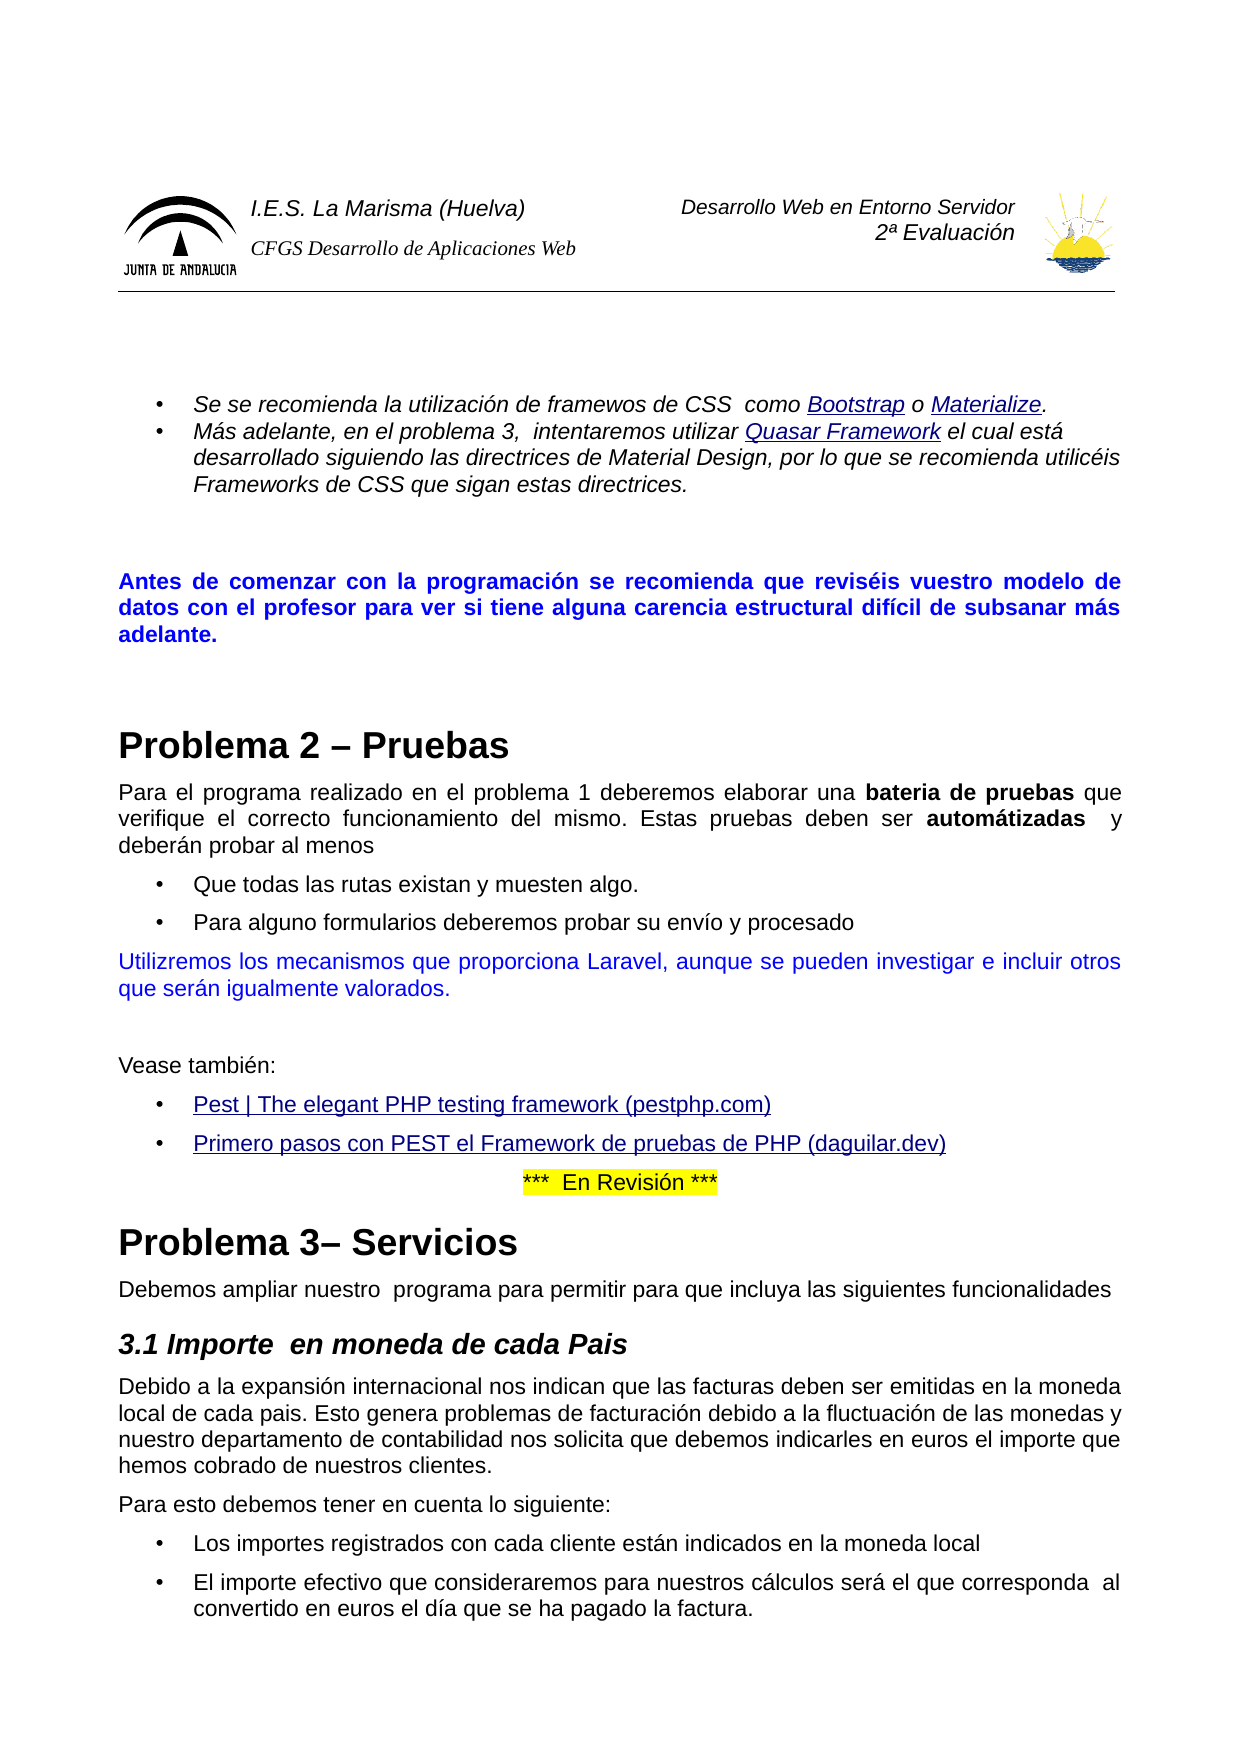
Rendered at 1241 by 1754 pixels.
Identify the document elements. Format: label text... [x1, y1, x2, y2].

text Antes de comenzar con la programación se recomienda que reviséis vuestro modelo de datos con el profesor para ver si tiene alguna carencia estructural difícil de subsanar más adelante. [118, 568, 1122, 647]
list Los importes registrados con cada cliente están indicados en la moneda local [156, 1530, 1122, 1556]
list Que todas las rutas existan y muesten algo. [156, 871, 1122, 897]
text Para esto debemos tener en cuenta lo siguiente: [118, 1491, 1122, 1517]
subtitle Problema 2 – Pruebas [118, 723, 1122, 766]
list Pest | The elegant PHP testing framework (pestphp.com) [156, 1091, 1122, 1117]
list Para alguno formularios deberemos probar su envío y procesado [156, 909, 1122, 936]
list Más adelante, en el problema 3, intentaremos utilizar Quasar Framework el cual está desarrollado siguiendo las directrices de Material Design, por lo que se recomienda utilicéis Frameworks de CSS que sigan estas directrices. [156, 418, 1122, 497]
list Primero pasos con PEST el Framework de pruebas de PHP (daguilar.dev) [156, 1130, 1122, 1156]
text Vease también: [118, 1052, 1122, 1079]
text Para el programa realizado en el problema 1 deberemos elaborar una bateria de pruebas que verifique el correcto funcionamiento del mismo. Estas pruebas deben ser automátizadas y deberán probar al menos [118, 779, 1122, 858]
text Utilizremos los mecanismos que proporciona Laravel, aunque se pueden investigar e incluir otros que serán igualmente valorados. [118, 948, 1122, 1001]
list El importe efectivo que consideraremos para nuestros cálculos será el que corresponda al convertido en euros el día que se ha pagado la factura. [156, 1569, 1122, 1622]
list Se se recomienda la utilización de framewos de CSS como Bootstrap o Materialize. [156, 391, 1122, 418]
text *** En Revisión *** [118, 1169, 1122, 1195]
text Debemos ampliar nuestro programa para permitir para que incluya las siguientes funcionalidades [118, 1276, 1122, 1302]
subtitle 3.1 Importe en moneda de cada Pais [118, 1327, 1122, 1361]
subtitle Problema 3– Servicios [118, 1220, 1122, 1263]
picture [1043, 192, 1114, 276]
text Debido a la expansión internacional nos indican que las facturas deben ser emitidas en la moneda local de cada pais. Esto genera problemas de facturación debido a la fluctuación de las monedas y nuestro departamento de contabilidad nos solicita que debemos indicarles en euros el importe que hemos cobrado de nuestros clientes. [118, 1373, 1122, 1479]
